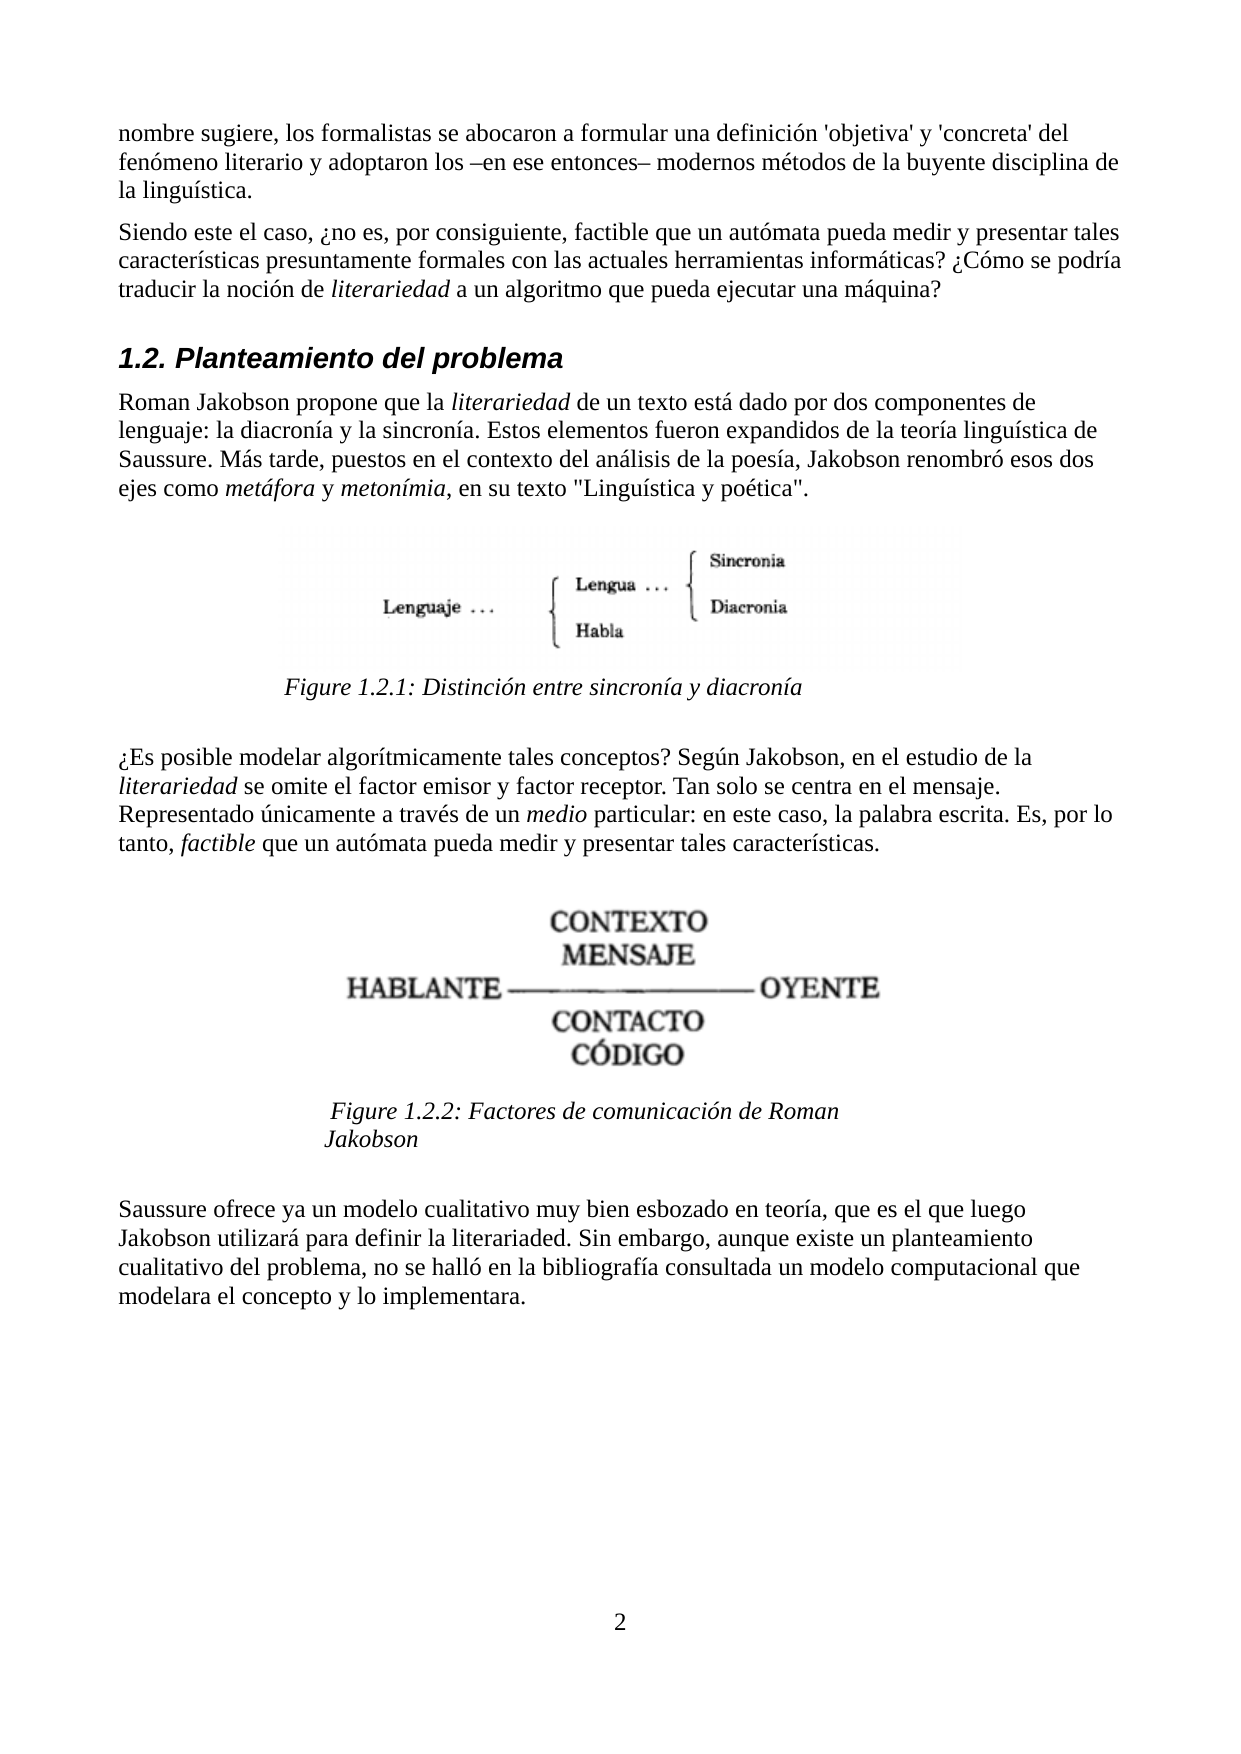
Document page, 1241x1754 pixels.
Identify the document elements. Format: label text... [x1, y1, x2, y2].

text Roman Jakobson propone que la literariedad de un texto está dado por dos componentes de lenguaje: la diacronía y la sincronía. Estos elementos fueron expandidos de la teoría linguística de Saussure. Más tarde, puestos en el contexto del análisis de la poesía, Jakobson renombró esos dos ejes como metáfora y metonímia, en su texto "Linguística y poética". [118, 387, 1122, 502]
text Figure 1.2.2: Factores de comunicación de Roman Jakobson [324, 1096, 916, 1153]
text Figure 1.2.1: Distinción entre sincronía y diacronía [278, 672, 962, 701]
text Saussure ofrece ya un modelo cualitativo muy bien esbozado en teoría, que es el que luego Jakobson utilizará para definir la literariaded. Sin embargo, aunque existe un planteamiento cualitativo del problema, no se halló en la bibliografía consultada un modelo computacional que modelara el concepto y lo implementara. [118, 1194, 1122, 1309]
subtitle Planteamiento del problema [118, 341, 1122, 374]
text nombre sugiere, los formalistas se abocaron a formular una definición 'objetiva' y 'concreta' del fenómeno literario y adoptaron los –en ese entonces– modernos métodos de la buyente disciplina de la linguística. [118, 118, 1122, 204]
text Siendo este el caso, ¿no es, por consiguiente, factible que un autómata pueda medir y presentar tales características presuntamente formales con las actuales herramientas informáticas? ¿Cómo se podría traducir la noción de literariedad a un algoritmo que pueda ejecutar una máquina? [118, 217, 1122, 303]
text ¿Es posible modelar algorítmicamente tales conceptos? Según Jakobson, en el estudio de la literariedad se omite el factor emisor y factor receptor. Tan solo se centra en el mensaje. Representado únicamente a través de un medio particular: en este caso, la palabra escrita. Es, por lo tanto, factible que un autómata pueda medir y presentar tales características. [118, 742, 1122, 857]
